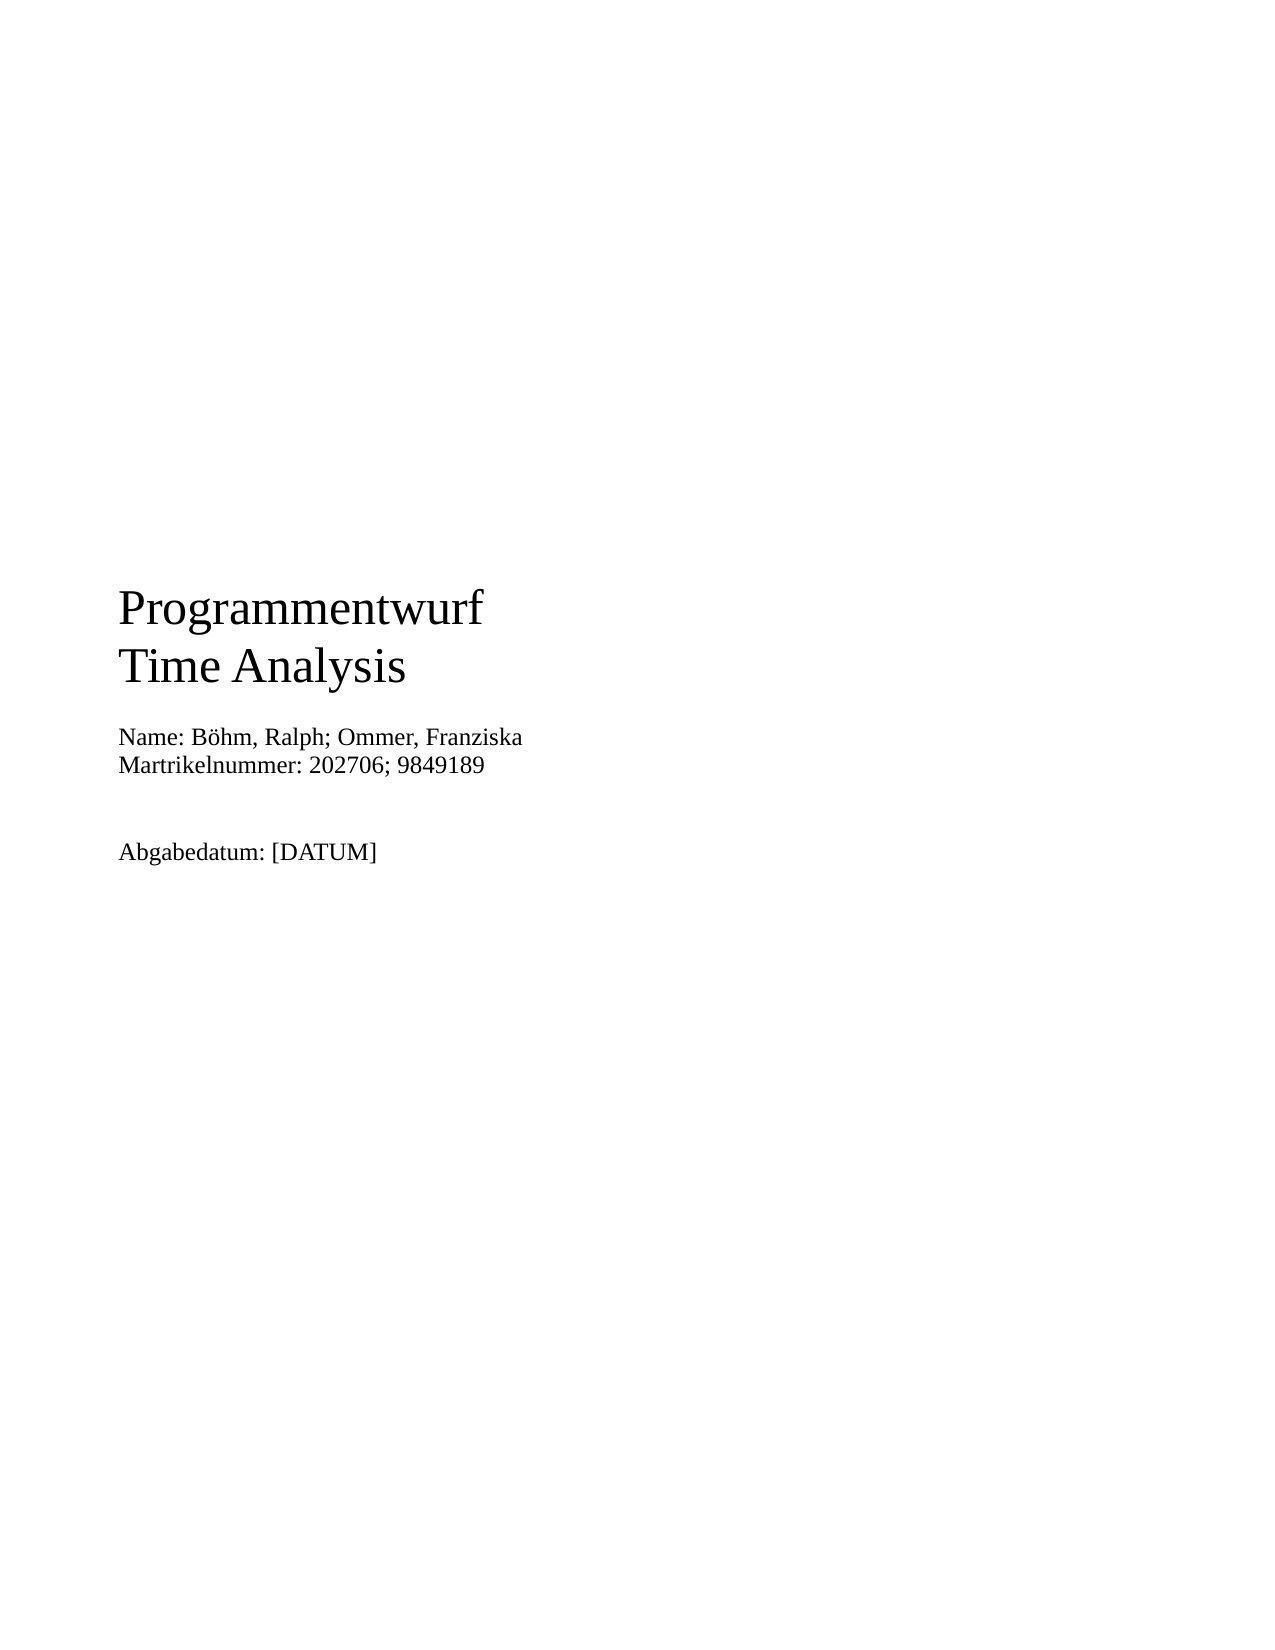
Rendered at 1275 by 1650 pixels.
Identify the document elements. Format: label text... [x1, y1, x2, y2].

text Time Analysis [118, 636, 1157, 693]
text Programmentwurf [118, 578, 1157, 636]
text Abgabedatum: [DATUM] [118, 837, 1157, 866]
text Name: Böhm, Ralph; Ommer, Franziska Martrikelnummer: 202706; 9849189 [118, 722, 1157, 779]
